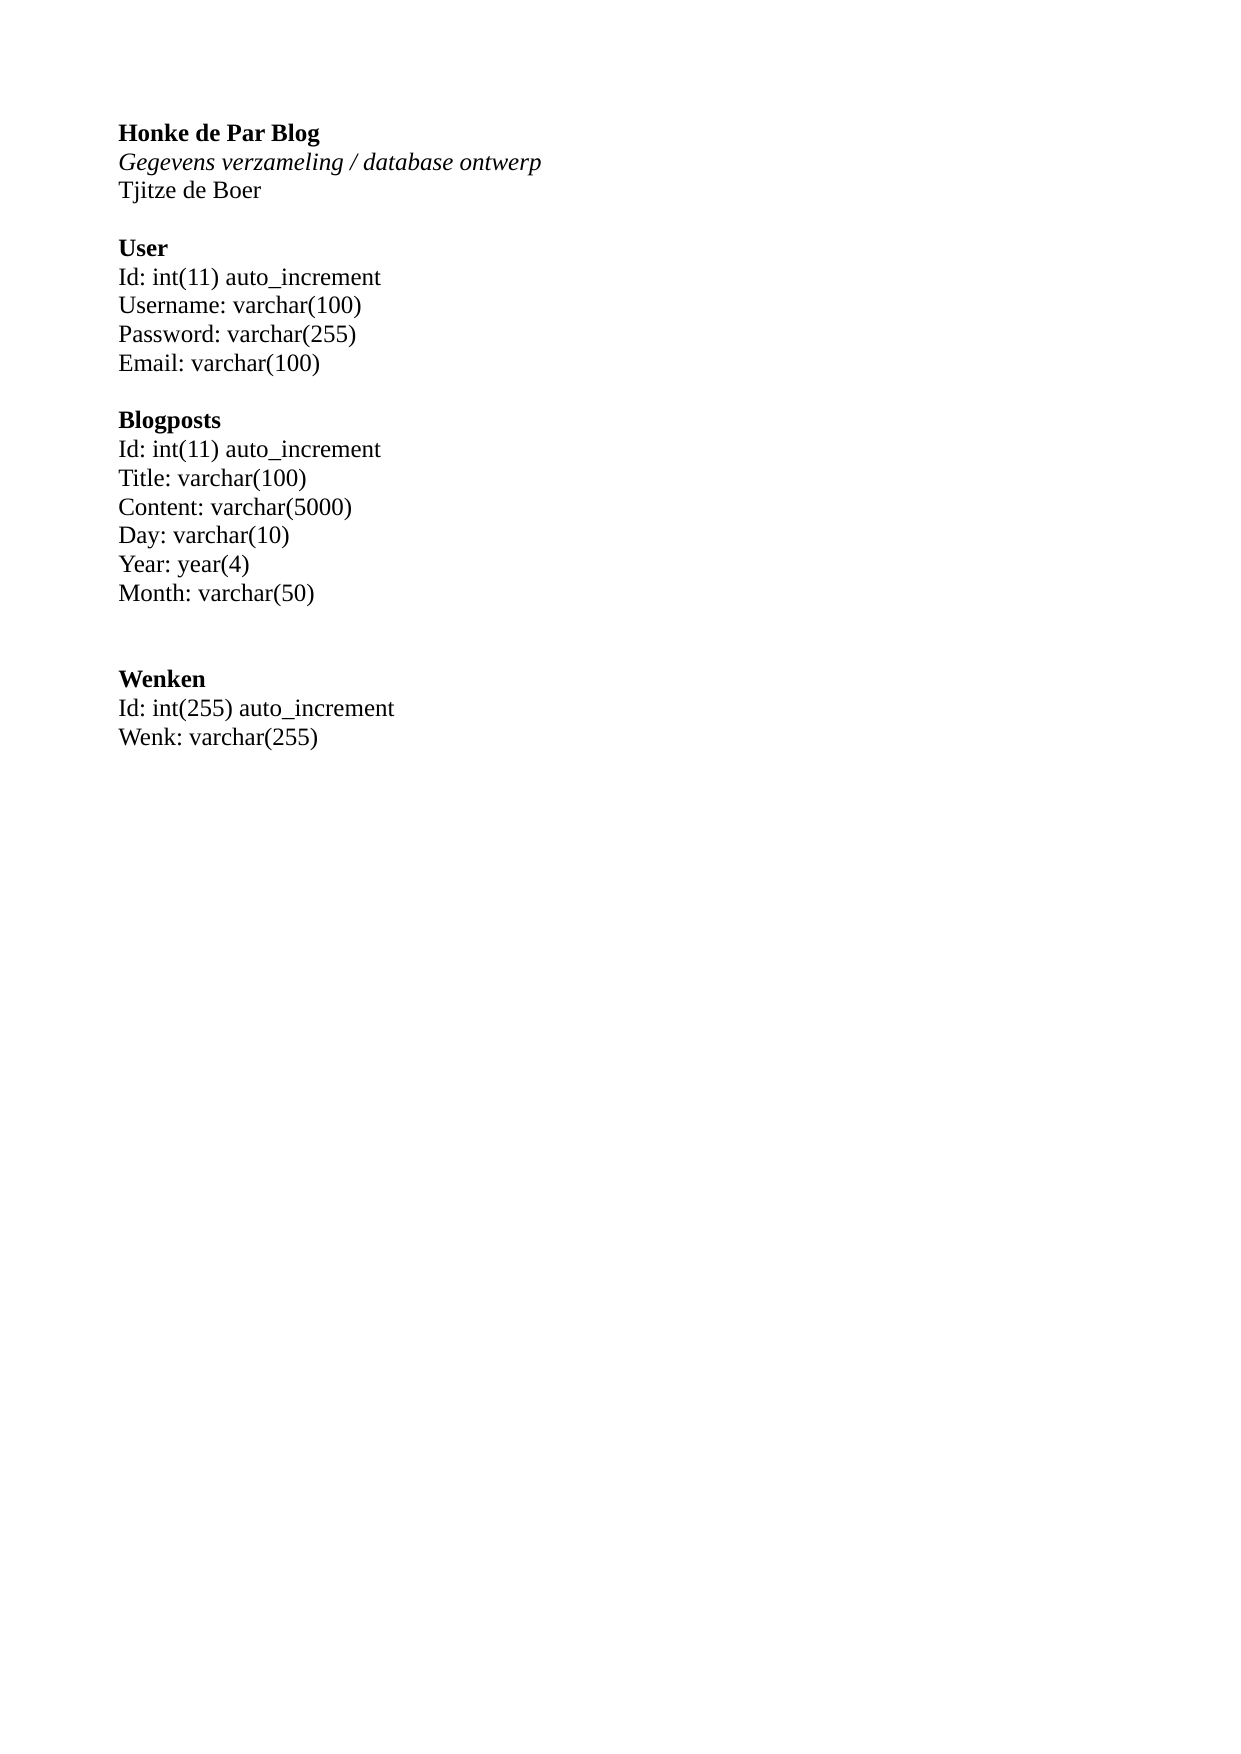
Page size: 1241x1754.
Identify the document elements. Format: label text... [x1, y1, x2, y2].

text Id: int(11) auto_increment [118, 262, 1122, 291]
text Id: int(11) auto_increment [118, 434, 1122, 463]
text Title: varchar(100) [118, 463, 1122, 492]
text Tjitze de Boer [118, 176, 1122, 204]
text User [118, 233, 1122, 262]
text Wenk: varchar(255) [118, 722, 1122, 751]
text Content: varchar(5000) [118, 492, 1122, 521]
text Year: year(4) [118, 549, 1122, 578]
text Day: varchar(10) [118, 521, 1122, 549]
text Email: varchar(100) [118, 348, 1122, 377]
text Honke de Par Blog [118, 118, 1122, 147]
text Blogposts [118, 406, 1122, 434]
text Id: int(255) auto_increment [118, 693, 1122, 722]
text Wenken [118, 664, 1122, 693]
text Username: varchar(100) [118, 291, 1122, 319]
text Gegevens verzameling / database ontwerp [118, 147, 1122, 176]
text Password: varchar(255) [118, 319, 1122, 348]
text Month: varchar(50) [118, 578, 1122, 607]
